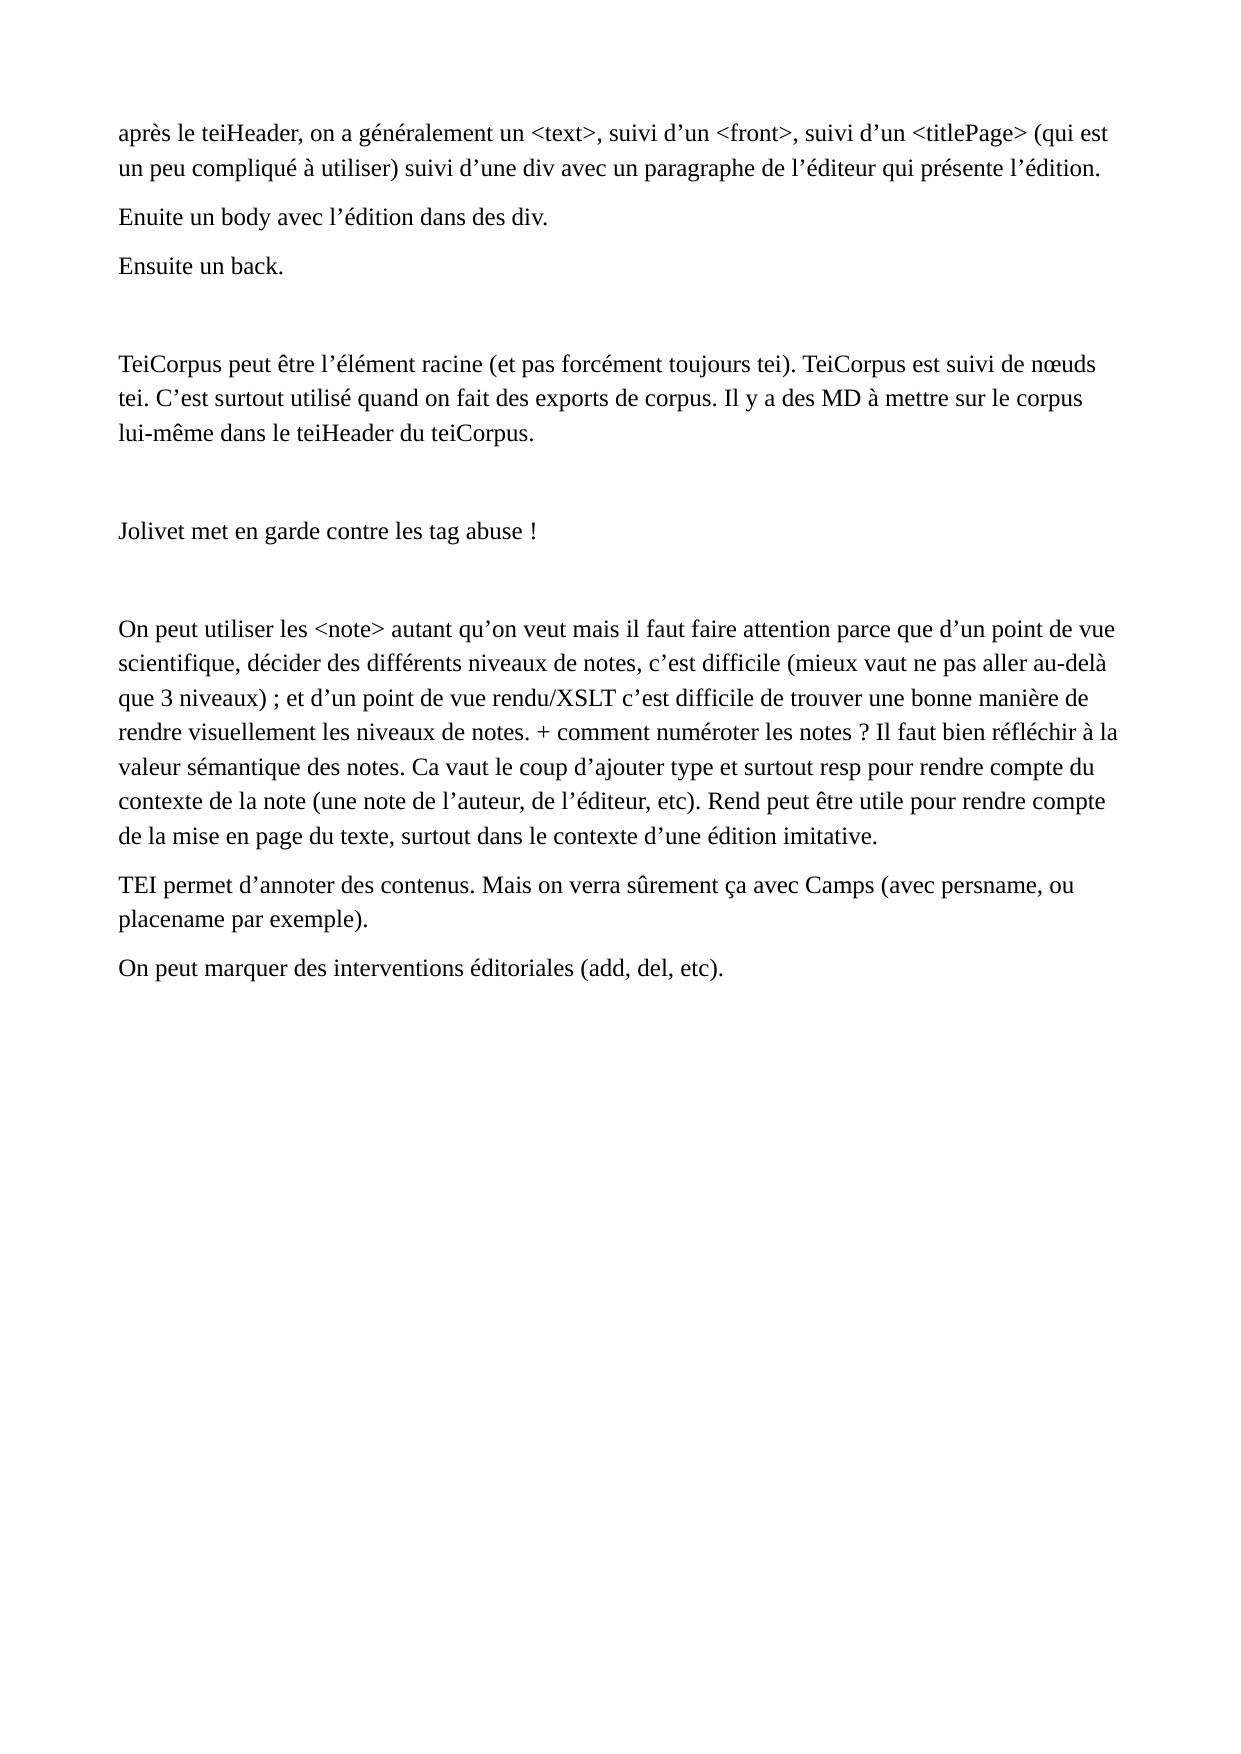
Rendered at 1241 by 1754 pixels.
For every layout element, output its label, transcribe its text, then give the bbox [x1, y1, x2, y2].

text TEI permet d’annoter des contenus. Mais on verra sûrement ça avec Camps (avec persname, ou placename par exemple). [118, 870, 1122, 933]
text Ensuite un back. [118, 251, 1122, 279]
text On peut utiliser les <note> autant qu’on veut mais il faut faire attention parce que d’un point de vue scientifique, décider des différents niveaux de notes, c’est difficile (mieux vaut ne pas aller au-delà que 3 niveaux) ; et d’un point de vue rendu/XSLT c’est difficile de trouver une bonne manière de rendre visuellement les niveaux de notes. + comment numéroter les notes ? Il faut bien réfléchir à la valeur sémantique des notes. Ca vaut le coup d’ajouter type et surtout resp pour rendre compte du contexte de la note (une note de l’auteur, de l’éditeur, etc). Rend peut être utile pour rendre compte de la mise en page du texte, surtout dans le contexte d’une édition imitative. [118, 614, 1122, 850]
text Enuite un body avec l’édition dans des div. [118, 202, 1122, 230]
text Jolivet met en garde contre les tag abuse ! [118, 516, 1122, 545]
text On peut marquer des interventions éditoriales (add, del, etc). [118, 953, 1122, 982]
text TeiCorpus peut être l’élément racine (et pas forcément toujours tei). TeiCorpus est suivi de nœuds tei. C’est surtout utilisé quand on fait des exports de corpus. Il y a des MD à mettre sur le corpus lui-même dans le teiHeader du teiCorpus. [118, 349, 1122, 447]
text après le teiHeader, on a généralement un <text>, suivi d’un <front>, suivi d’un <titlePage> (qui est un peu compliqué à utiliser) suivi d’une div avec un paragraphe de l’éditeur qui présente l’édition. [118, 118, 1122, 181]
